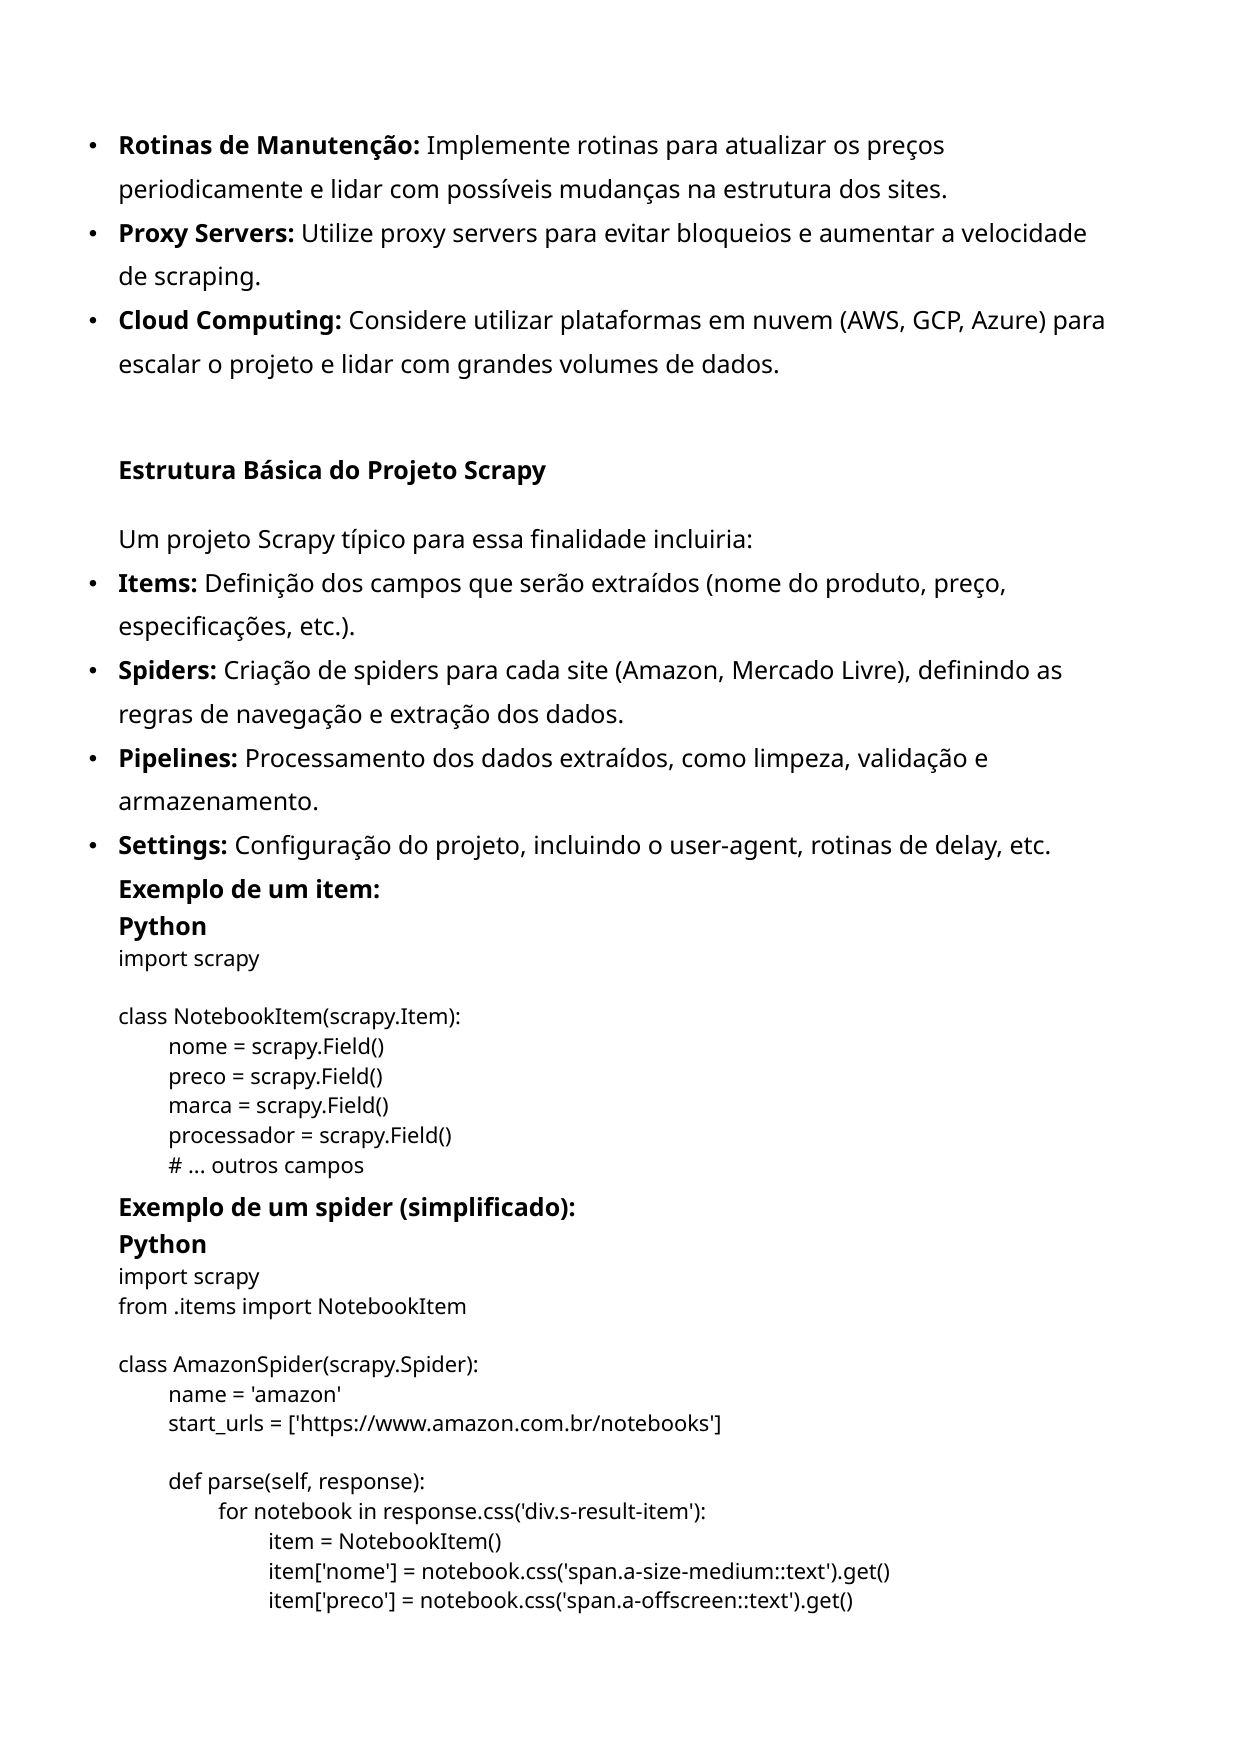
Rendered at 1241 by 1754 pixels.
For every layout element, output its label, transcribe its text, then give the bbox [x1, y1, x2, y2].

list Items: Definição dos campos que serão extraídos (nome do produto, preço, especificações, etc.). [118, 556, 1122, 643]
list Spiders: Criação de spiders para cada site (Amazon, Mercado Livre), definindo as regras de navegação e extração dos dados. [118, 643, 1122, 731]
text marca = scrapy.Field() [118, 1090, 1122, 1120]
text class NotebookItem(scrapy.Item): [118, 1001, 1122, 1031]
text import scrapy [118, 943, 1122, 973]
text Python [118, 1223, 1122, 1261]
list Pipelines: Processamento dos dados extraídos, como limpeza, validação e armazenamento. [118, 731, 1122, 818]
list Rotinas de Manutenção: Implemente rotinas para atualizar os preços periodicamente e lidar com possíveis mudanças na estrutura dos sites. [118, 118, 1122, 206]
text processador = scrapy.Field() [118, 1120, 1122, 1150]
text Um projeto Scrapy típico para essa finalidade incluiria: [118, 512, 1122, 556]
list Settings: Configuração do projeto, incluindo o user-agent, rotinas de delay, etc. [118, 818, 1122, 862]
text item['preco'] = notebook.css('span.a-offscreen::text').get() [118, 1585, 1122, 1615]
text nome = scrapy.Field() [118, 1031, 1122, 1061]
text item['nome'] = notebook.css('span.a-size-medium::text').get() [118, 1556, 1122, 1585]
text for notebook in response.css('div.s-result-item'): [118, 1496, 1122, 1526]
text preco = scrapy.Field() [118, 1061, 1122, 1090]
list Cloud Computing: Considere utilizar plataformas em nuvem (AWS, GCP, Azure) para escalar o projeto e lidar com grandes volumes de dados. [118, 293, 1122, 381]
subtitle Estrutura Básica do Projeto Scrapy [118, 449, 1122, 487]
text item = NotebookItem() [118, 1526, 1122, 1556]
text # ... outros campos [118, 1150, 1122, 1180]
text def parse(self, response): [118, 1466, 1122, 1496]
list Proxy Servers: Utilize proxy servers para evitar bloqueios e aumentar a velocidade de scraping. [118, 206, 1122, 293]
text import scrapy [118, 1261, 1122, 1291]
text Exemplo de um item: [118, 862, 1122, 906]
text from .items import NotebookItem [118, 1291, 1122, 1321]
text class AmazonSpider(scrapy.Spider): [118, 1349, 1122, 1378]
text name = 'amazon' [118, 1378, 1122, 1408]
text Exemplo de um spider (simplificado): [118, 1180, 1122, 1223]
text Python [118, 906, 1122, 943]
text start_urls = ['https://www.amazon.com.br/notebooks'] [118, 1408, 1122, 1438]
